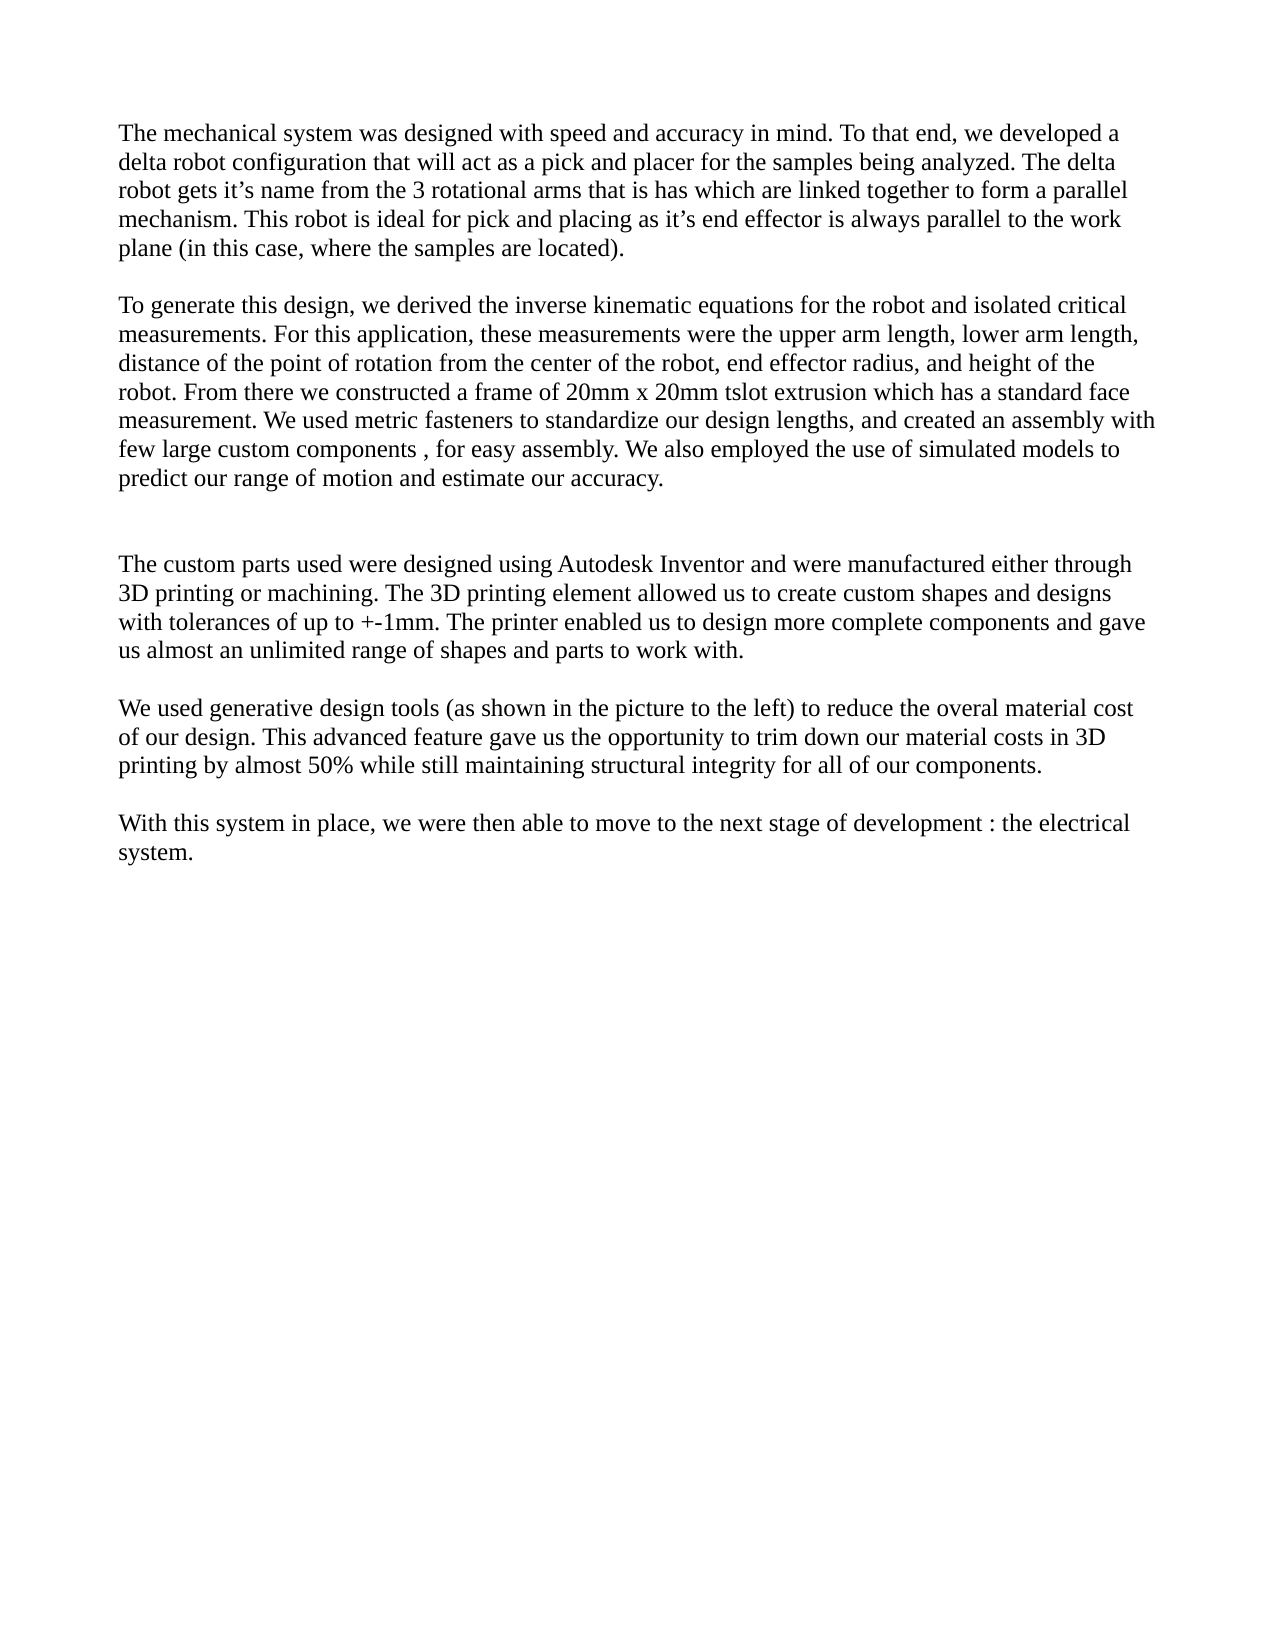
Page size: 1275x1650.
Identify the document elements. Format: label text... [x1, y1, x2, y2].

text The mechanical system was designed with speed and accuracy in mind. To that end, we developed a delta robot configuration that will act as a pick and placer for the samples being analyzed. The delta robot gets it’s name from the 3 rotational arms that is has which are linked together to form a parallel mechanism. This robot is ideal for pick and placing as it’s end effector is always parallel to the work plane (in this case, where the samples are located). [118, 118, 1157, 262]
text We used generative design tools (as shown in the picture to the left) to reduce the overal material cost of our design. This advanced feature gave us the opportunity to trim down our material costs in 3D printing by almost 50% while still maintaining structural integrity for all of our components. [118, 693, 1157, 779]
text To generate this design, we derived the inverse kinematic equations for the robot and isolated critical measurements. For this application, these measurements were the upper arm length, lower arm length, distance of the point of rotation from the center of the robot, end effector radius, and height of the robot. From there we constructed a frame of 20mm x 20mm tslot extrusion which has a standard face measurement. We used metric fasteners to standardize our design lengths, and created an assembly with few large custom components , for easy assembly. We also employed the use of simulated models to predict our range of motion and estimate our accuracy. [118, 291, 1157, 492]
text With this system in place, we were then able to move to the next stage of development : the electrical system. [118, 808, 1157, 866]
text The custom parts used were designed using Autodesk Inventor and were manufactured either through 3D printing or machining. The 3D printing element allowed us to create custom shapes and designs with tolerances of up to +-1mm. The printer enabled us to design more complete components and gave us almost an unlimited range of shapes and parts to work with. [118, 549, 1157, 664]
